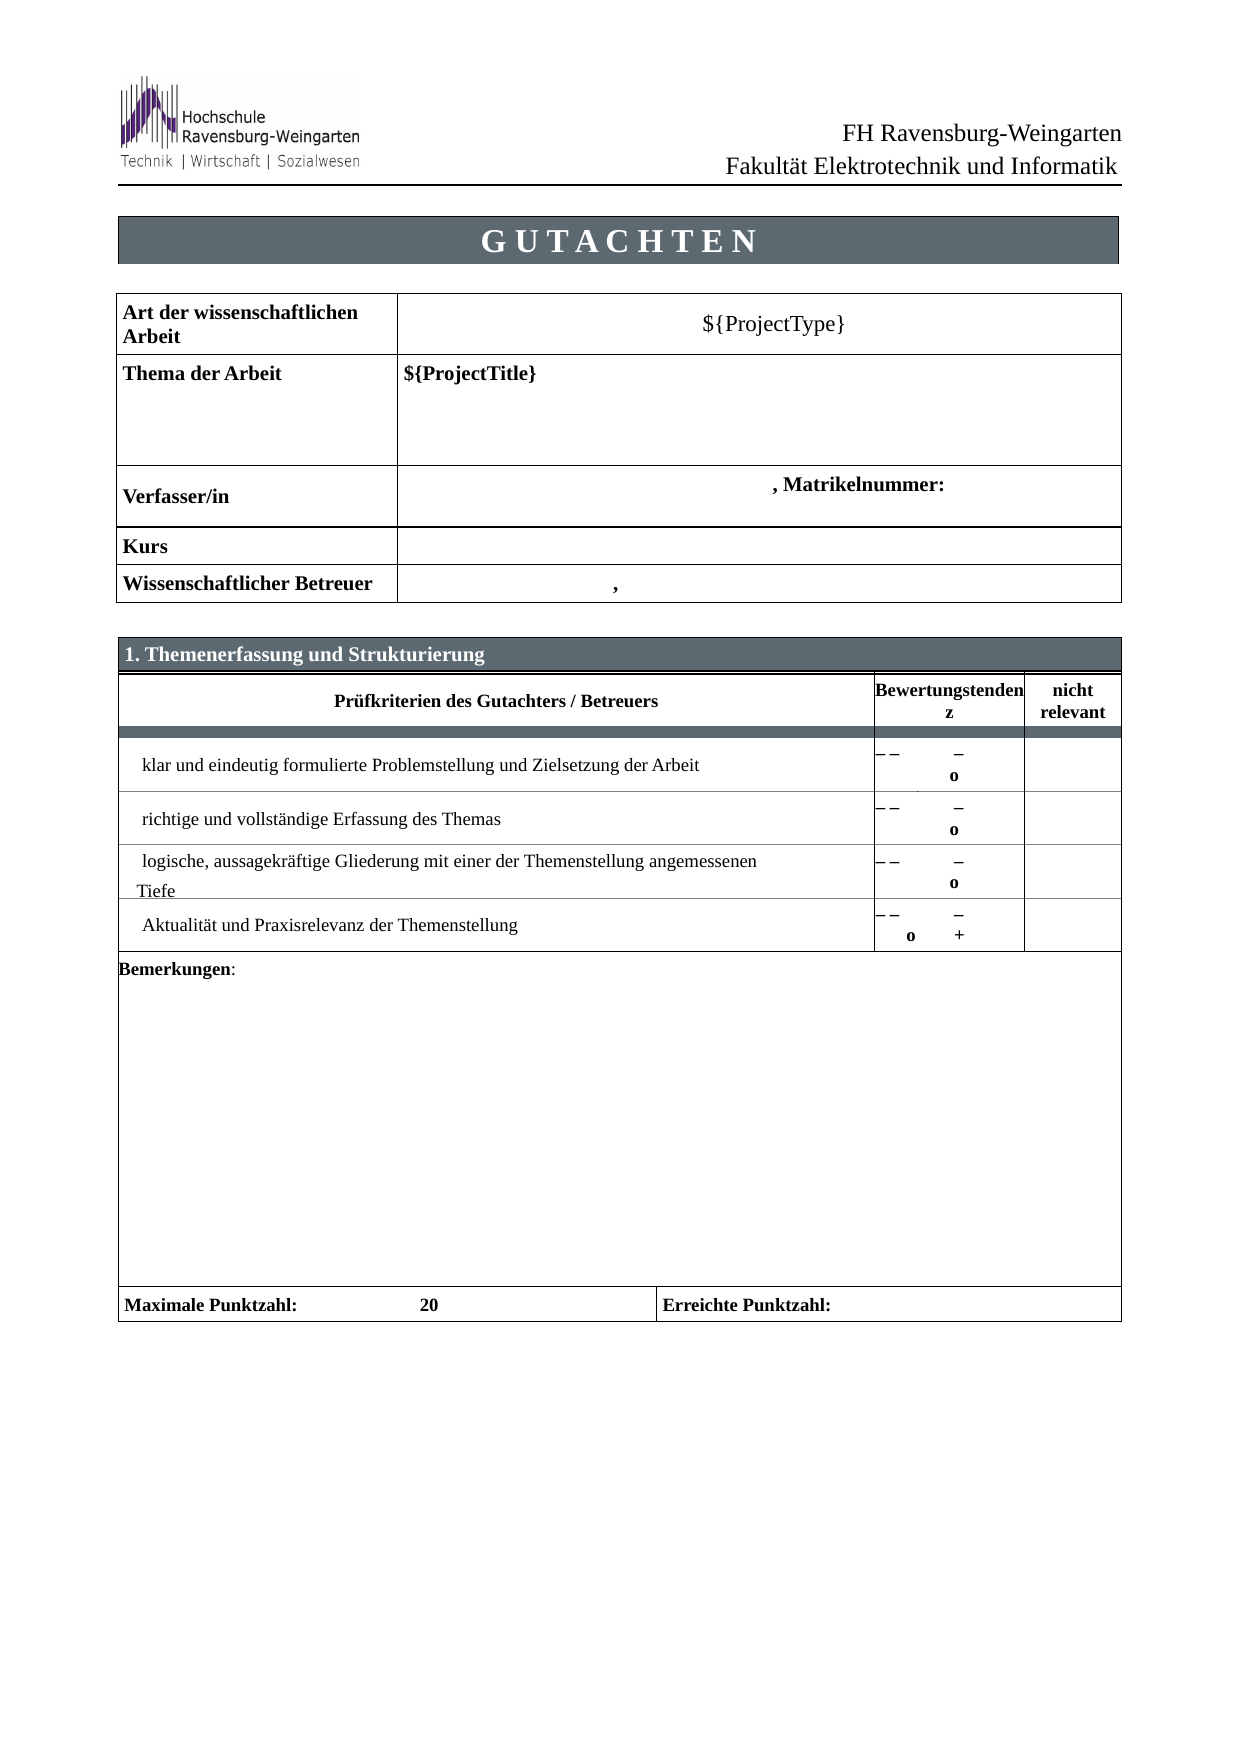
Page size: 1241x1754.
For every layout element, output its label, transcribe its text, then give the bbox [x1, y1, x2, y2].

table_cell Thema der Arbeit [117, 355, 397, 465]
table_cell Bewertungstendenz [875, 675, 1024, 726]
table_cell – – – o + ++ [875, 899, 1024, 951]
table_cell [1025, 726, 1121, 738]
table_cell [398, 528, 1121, 564]
table_cell [1025, 899, 1121, 951]
table_header [398, 294, 678, 354]
table_cell richtige und vollständige Erfassung des Themas [119, 792, 874, 844]
table_header 1. Themenerfassung und Strukturierung [119, 638, 1121, 670]
table_cell – – – o + ++ [875, 845, 1024, 897]
table_header Art der wissenschaftlichen Arbeit [117, 294, 397, 354]
table_cell – – – o + ++ [875, 792, 1024, 844]
table_cell Prüfkriterien des Gutachters / Betreuers [119, 675, 874, 726]
table_cell [1025, 792, 1121, 844]
table_cell logische, aussagekräftige Gliederung mit einer der Themenstellung angemessenen Tiefe [119, 845, 874, 897]
table_cell <SuperVisorLastName>, <SuperVisorFirstName> [398, 565, 1121, 602]
table_cell [875, 726, 1024, 738]
table_cell <AuthorLastName> <AuthorFirstName> , Matrikelnummer: <AuthorMatrNr> [398, 466, 1121, 526]
table_cell klar und eindeutig formulierte Problemstellung und Zielsetzung der Arbeit [119, 738, 874, 791]
table_cell nicht relevant [1025, 675, 1121, 726]
table_cell ${ProjectTitle} [398, 355, 1121, 465]
table_cell Bemerkungen: [119, 952, 1121, 1286]
table_header G U T A C H T E N [119, 217, 1118, 264]
picture [118, 76, 361, 170]
table_header ${ProjectType} [679, 294, 870, 354]
table_cell Erreichte Punktzahl: [657, 1287, 1121, 1321]
table_cell [119, 726, 874, 738]
table_cell – – – o + ++ [875, 738, 1024, 791]
table_cell Maximale Punktzahl: 20 [119, 1287, 656, 1321]
table_cell [1025, 738, 1121, 791]
table_cell Verfasser/in [117, 466, 397, 526]
table_header [870, 294, 1121, 354]
table_cell [1025, 845, 1121, 897]
table_cell Aktualität und Praxisrelevanz der Themenstellung [119, 899, 874, 951]
table_cell Wissenschaftlicher Betreuer [117, 565, 397, 602]
table_cell Kurs [117, 528, 397, 564]
